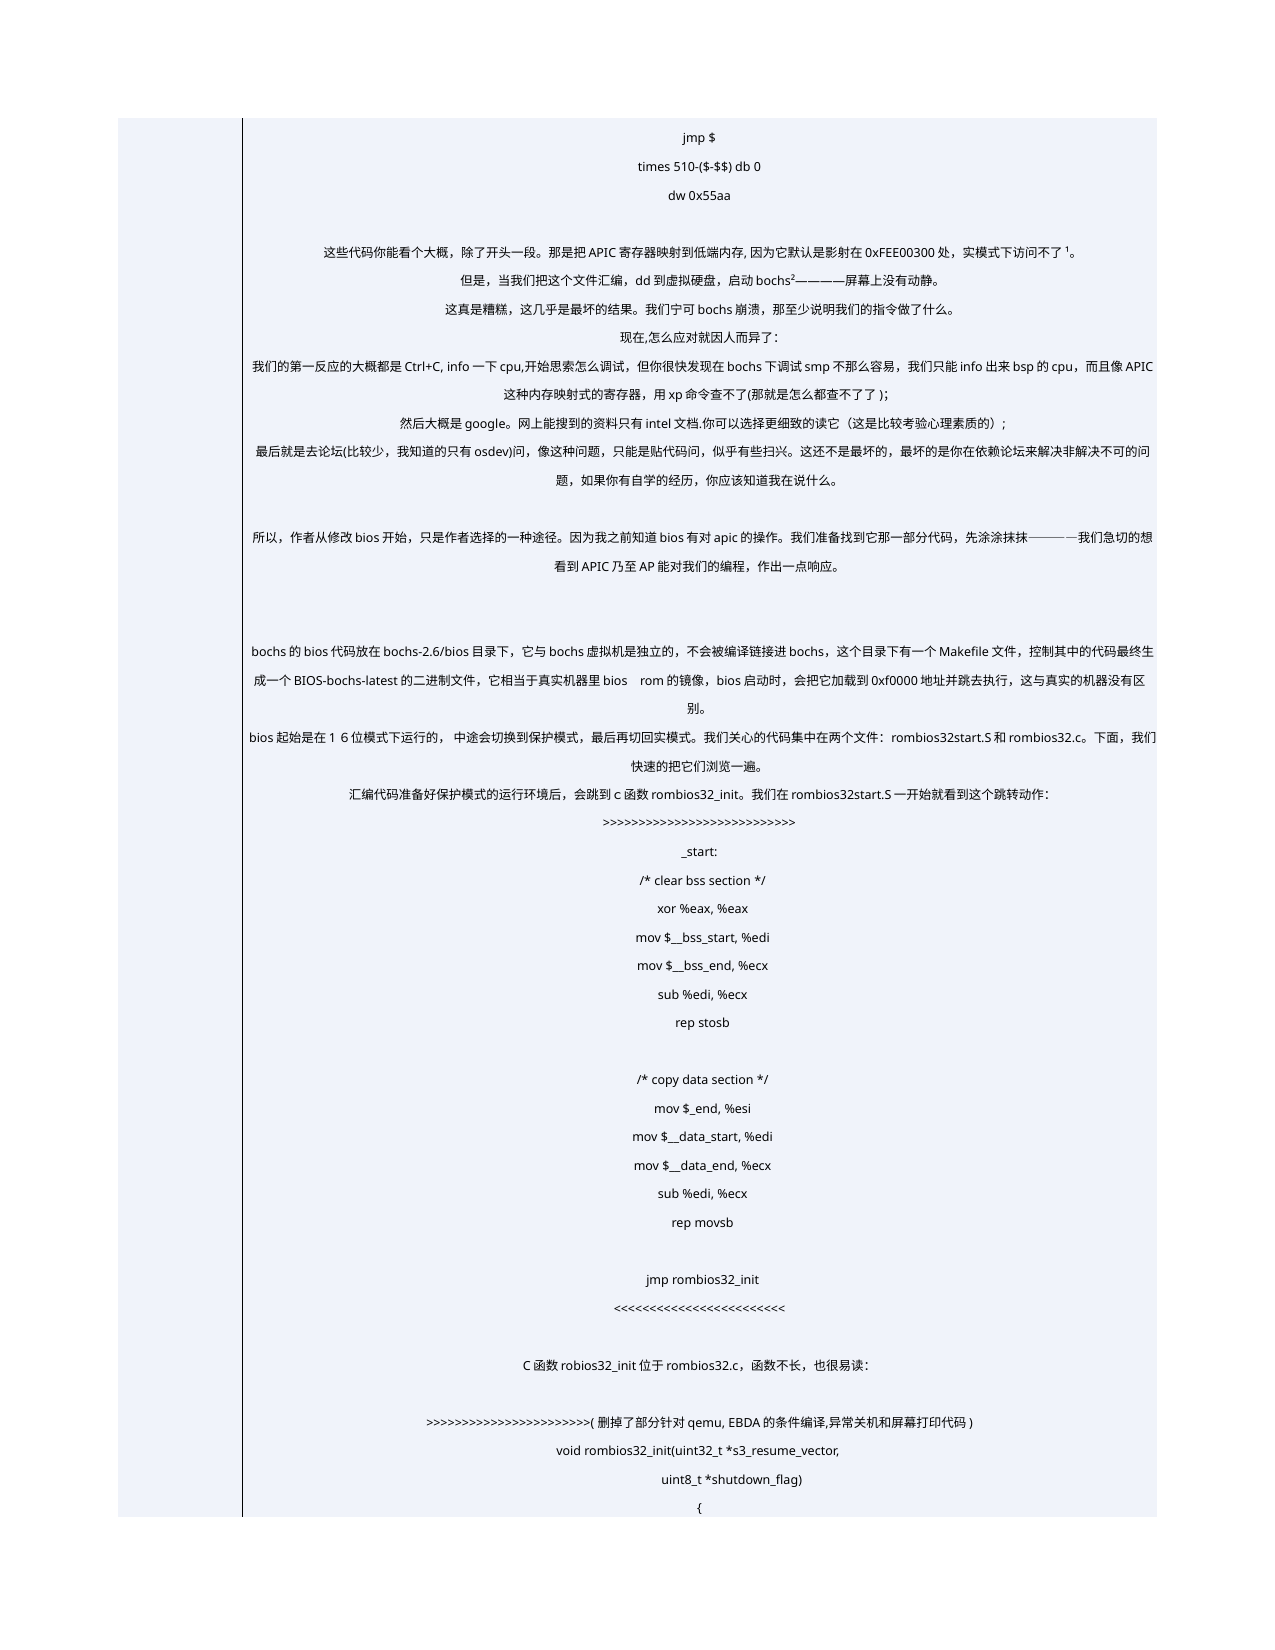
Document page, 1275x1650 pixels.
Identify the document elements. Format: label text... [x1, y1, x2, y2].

table_header weiweishuo 白手起家 [118, 118, 242, 1517]
table_header 本帖最后由 weiweishuo 于 2015-10-11 11:25 编辑 1.2 从修改bios开始 上一节末尾，我们决定对apic编程，让cpu的每个AP核执行一段loop代码，使屏幕上的对应区域的字符不停跳跃，变动。 你肯定觉得，应该在mbr里写我们的代码。是的，我开始就是这么做的。像这样( 这不是我最初的“版本”，那个“版本”被逐渐修改掉了)： org 0x7c00 [bits 16] ;re-map apic base address to 0x8000 mov ecx, 1bh rdmsr and eax, 0xfff or eax, 0x8000 wrmsr ;copy boot code for ap ;memcpy( ( char *)0x7000, unified_entry, 0xff ) mov ax, 0 mov es, ax mov ds,ax mov di, 0x7000 mov si, unified_entry cld mov cx, 0xff ;enough rep movsb ;send ipi mov bx,0 mov ds,bx mov dword [0x8300], 0xc4500 ;INIT IPI mov dword [0x8300], 0xc4600|7 ;sipi, 7=0x7000<<12 jmp $ unified_entry: ;boot code for ap inc word [ap_count] mov bx,0xb800 mov gs,bx mov bx, [ap_count] shl bx, 1 .spin: inc byte [gs:bx] jmp .spin ap_count: dw 0 jmp $ times 510-($-$$) db 0 dw 0x55aa 这些代码你能看个大概，除了开头一段。那是把APIC寄存器映射到低端内存, 因为它默认是影射在0xFEE00300处，实模式下访问不了¹。 但是，当我们把这个文件汇编，dd到虚拟硬盘，启动bochs²————屏幕上没有动静。 这真是糟糕，这几乎是最坏的结果。我们宁可bochs崩溃，那至少说明我们的指令做了什么。 现在,怎么应对就因人而异了： 我们的第一反应的大概都是Ctrl+C, info一下cpu,开始思索怎么调试，但你很快发现在bochs下调试smp不那么容易，我们只能info出来bsp的cpu，而且像APIC这种内存映射式的寄存器，用xp命令查不了(那就是怎么都查不了了 )； 然后大概是google。网上能搜到的资料只有intel文档.你可以选择更细致的读它（这是比较考验心理素质的）; 最后就是去论坛(比较少，我知道的只有osdev)问，像这种问题，只能是贴代码问，似乎有些扫兴。这还不是最坏的，最坏的是你在依赖论坛来解决非解决不可的问题，如果你有自学的经历，你应该知道我在说什么。 所以，作者从修改bios开始，只是作者选择的一种途径。因为我之前知道bios有对apic的操作。我们准备找到它那一部分代码，先涂涂抹抹————我们急切的想看到APIC乃至AP能对我们的编程，作出一点响应。 bochs的bios代码放在bochs-2.6/bios目录下，它与bochs虚拟机是独立的，不会被编译链接进bochs，这个目录下有一个Makefile文件，控制其中的代码最终生成一个BIOS-bochs-latest的二进制文件，它相当于真实机器里bios rom的镜像，bios启动时，会把它加载到0xf0000地址并跳去执行，这与真实的机器没有区别。 bios起始是在1６位模式下运行的， 中途会切换到保护模式，最后再切回实模式。我们关心的代码集中在两个文件：rombios32start.S和rombios32.c。下面，我们快速的把它们浏览一遍。 汇编代码准备好保护模式的运行环境后，会跳到ｃ函数rombios32_init。我们在rombios32start.S一开始就看到这个跳转动作： >>>>>>>>>>>>>>>>>>>>>>>>>>> _start: /* clear bss section */ xor %eax, %eax mov $__bss_start, %edi mov $__bss_end, %ecx sub %edi, %ecx rep stosb /* copy data section */ mov $_end, %esi mov $__data_start, %edi mov $__data_end, %ecx sub %edi, %ecx rep movsb jmp rombios32_init <<<<<<<<<<<<<<<<<<<<<<<< C函数robios32_init位于rombios32.c，函数不长，也很易读： >>>>>>>>>>>>>>>>>>>>>>>( 删掉了部分针对qemu, EBDA的条件编译,异常关机和屏幕打印代码 ) void rombios32_init(uint32_t *s3_resume_vector, uint8_t *shutdown_flag) { ... ram_probe(); cpu_probe(); setup_mtrr(); smp_probe(); find_bios_table_area(); if (*shutdown_flag == 0xfe) { ... } pci_bios_init(); mptable_init(); if (bios_table_cur_addr != 0 && i440_pcidev.bus != -1) { uuid_probe(); smbios_init(); } if (acpi_enabled) acpi_bios_init(); ... } <<<<<<<<<<<<<<<<<<<<<<<<<<<<<< 'probe'是“探测”，我们注意到上面调用了smp_probe()这个函数，没错，apic的初始化就是在这儿完成的： >>>>>>>>>>>>>>>>>>>>>>>>>>>>>> /* find the number of CPUs by launching a SIPI to them */ void smp_probe(void) { uint32_t val, sipi_vector; writew(&smp_cpus, 1); if (cpuid_features & CPUID_APIC) { /* enable local APIC */ val = readl(APIC_BASE + APIC_SVR); val |= APIC_ENABLED; writel(APIC_BASE + APIC_SVR, val); /* copy AP boot code */ memcpy((void *)AP_BOOT_ADDR, &smp_ap_boot_code_start, &smp_ap_boot_code_end - &smp_ap_boot_code_start); /* broadcast SIPI */ writel(APIC_BASE + APIC_ICR_LOW, 0x000C4500); sipi_vector = AP_BOOT_ADDR >> 12; writel(APIC_BASE + APIC_ICR_LOW, 0x000C4600 | sipi_vector); ... } <<<<<<<<<<<<<<<<<<<<<<<<<<<<<<<<<<<<< writew和writel分别是写双字节和４字节(^.^), 这段ｃ代码简直就是我们刚才mbr的汇编码的双胞胎，唯一不同的是，它在一开始操作了一个叫APIC_SVR的寄存器，这是我们闻所未闻的，原来APIC默认是disable的! 这是一个好的信号,随着对bios的熟悉，我们不经意发现原先的代码可能错在哪儿，它为什么不工作。 但此时，我才懒得回去折腾那段mbr呢（我对它已经有恐惧症了），就是要在bios里改，熟悉到瓜熟蒂落。那接下来做什么呢？我们把那段字符跳跃的代码，搬到bios的AP init code里。 bios的AP code位于rombios32start.S: >>>>>>>>>>>>>>>>>>>>>>>>>>>>>>>>>>>> .code16 smp_ap_boot_code_start: cli xor %ax, %ax mov %ax, %ds mov $SMP_MSR_ADDR, %ebx 11: mov 0(%ebx), %ecx test %ecx, %ecx jz 12f mov 4(%ebx), %eax mov 8(%ebx), %edx wrmsr add $12, %ebx jmp 11b 12: lock incw smp_cpus 1: hlt jmp 1b <<<<<<<<<<<<<<<<<<<<<<<<<<<<<<<<<<<< 除了几行对MSR的操作会困扰我们, AP只是递增下cpu记数，然后就挂住了。smp_cpus是个汇编label, 相当于C变量。 话不多说，我们现在就动手修改。 >>>>>>>>>>>>>>>>>>>>>>>>>>> smp_ap_boot_code_start: ... lock incw smp_cpus /* smp_cpus++*/ mov smp_cpus, %si /* si = smp_cpus */ shl $1, %si /* si *= 2*/ mov $0xb800, %bx mov %bx, %ds 1: incb 0(%si) /*hlt*/ jmp 1b smp_ap_boot_code_end: <<<<<<<<<<<<<<<<<<<<<<<<<< AT&T风格的汇编虽然不大好，但经常混迹在内核，还是免不了要学的。不过我们不在以后的新代码里用它，也希望这种汇编能在我们这一代结束。 好啦，回到正题。代码本身没什么好说的，每个核根据smp_cpus在屏幕上定位不同的"点"，并循环递增其ascii码,只是注意两点： １，写完之后，先要在bios目录make一下。这一步需要安**cc，用apt-get就可以。 ２，接着,还要到源码根目录下，也就是bochs-2.6/，执行sudo make install。它会把刚生成的ROM-BIOS-latest送到特定的路径。 然后启动bochs就行啦，我们看到——————屏幕上第4个字符在跳～ 这真是喜忧参半，因为我们有3个AP核³，应该是2,3,4号位的字符同时跳才对。我们的汇编码明明是这么安排的。 问题出在哪里呢？ 有多核经验的读者，其实一开始就皱眉头了,"你这样写是错的": lock incw smp_cpus mov smp_cpus, %si 对，尽管我们预期AP1,AP2,AP3的执行顺序是： lock incw smp_cpus mov smp_cpus, %si lock incw smp_cpus mov smp_cpus, %si lock incw smp_cpus mov smp_cpus, %si 但实际很可能不是这样，而是，AP1的incw刚刚结束，内存总线就被AP2抢到了，从而又执行一句incw，接着是AP3的incw... 最后，３个CPU读到的smp_cpus都是４，这恰好对应我们刚才观察到的现象。 解决的方法，就是加锁，这里先贴一种解决方案，我们下一小节见~~ 2015,10,11 >>>>>>>>>>>>>>>>>>>>>>>>> ... jmp 11b 12: get_lock: lock bts $0, 0x6000 jc get_lock lock incw smp_cpus mov $smp_cpus, %bx lock btr $0, 0x6000 /*release lock*/ mov 0(%bx), %si ... smp_ap_boot_code_end: <<<<<<<<<<<<<<<<<<<<<<<< 1,可以访问，但反而需要对保护模式有更深的了解。本文假设读者是不知道保护模式的。 2,关于smp下bochs的开发环境的配置，参见我另一篇文章。 3,我在.bochsrc里配的是４核。 下一节 冰山一角————多核下的原子操作 [243, 118, 1157, 1517]
